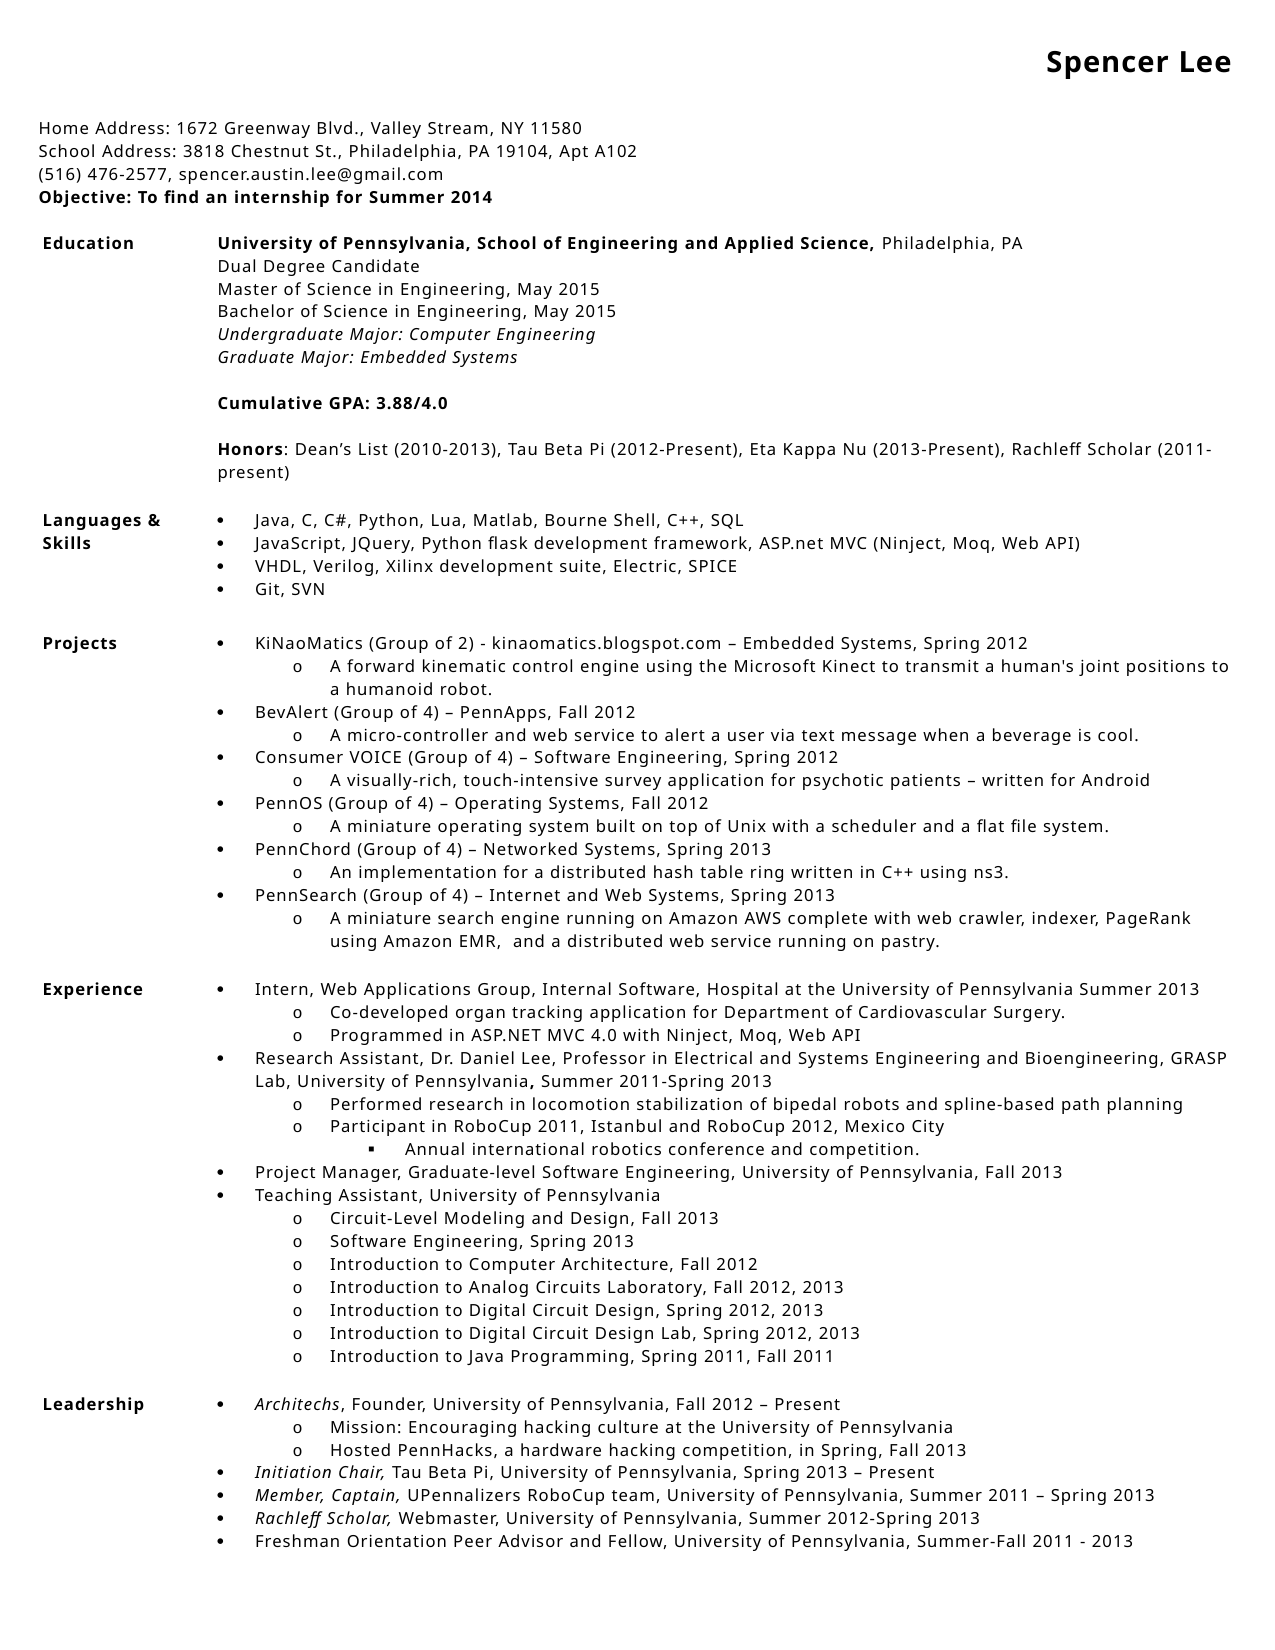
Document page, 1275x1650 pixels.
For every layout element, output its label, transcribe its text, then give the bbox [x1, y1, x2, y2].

table_cell [32, 606, 206, 631]
text Home Address: 1672 Greenway Blvd., Valley Stream, NY 11580 [38, 116, 1250, 139]
table_cell Leadership [32, 1392, 206, 1552]
text Objective: To find an internship for Summer 2014 [38, 185, 1232, 208]
table_cell [206, 952, 1241, 977]
table_cell [32, 952, 206, 977]
table_cell Languages & Skills [32, 508, 206, 606]
table_cell [32, 1367, 206, 1392]
table_cell Java, C, C#, Python, Lua, Matlab, Bourne Shell, C++, SQL JavaScript, JQuery, Python flask development framework, ASP.net MVC (Ninject, Moq, Web API) VHDL, Verilog, Xilinx development suite, Electric, SPICE Git, SVN [206, 508, 1241, 606]
table_cell Projects [32, 631, 206, 952]
table_cell Intern, Web Applications Group, Internal Software, Hospital at the University of Pennsylvania Summer 2013 Co-developed organ tracking application for Department of Cardiovascular Surgery. Programmed in ASP.NET MVC 4.0 with Ninject, Moq, Web API Research Assistant, Dr. Daniel Lee, Professor in Electrical and Systems Engineering and Bioengineering, GRASP Lab, University of Pennsylvania, Summer 2011-Spring 2013 Performed research in locomotion stabilization of bipedal robots and spline-based path planning Participant in RoboCup 2011, Istanbul and RoboCup 2012, Mexico City Annual international robotics conference and competition. Project Manager, Graduate-level Software Engineering, University of Pennsylvania, Fall 2013 Teaching Assistant, University of Pennsylvania Circuit-Level Modeling and Design, Fall 2013 Software Engineering, Spring 2013 Introduction to Computer Architecture, Fall 2012 Introduction to Analog Circuits Laboratory, Fall 2012, 2013 Introduction to Digital Circuit Design, Spring 2012, 2013 Introduction to Digital Circuit Design Lab, Spring 2012, 2013 Introduction to Java Programming, Spring 2011, Fall 2011 [206, 977, 1241, 1367]
table_cell [206, 606, 1241, 631]
table_cell [32, 483, 206, 508]
table_cell KiNaoMatics (Group of 2) - kinaomatics.blogspot.com – Embedded Systems, Spring 2012 A forward kinematic control engine using the Microsoft Kinect to transmit a human's joint positions to a humanoid robot. BevAlert (Group of 4) – PennApps, Fall 2012 A micro-controller and web service to alert a user via text message when a beverage is cool. Consumer VOICE (Group of 4) – Software Engineering, Spring 2012 A visually-rich, touch-intensive survey application for psychotic patients – written for Android PennOS (Group of 4) – Operating Systems, Fall 2012 A miniature operating system built on top of Unix with a scheduler and a flat file system. PennChord (Group of 4) – Networked Systems, Spring 2013 An implementation for a distributed hash table ring written in C++ using ns3. PennSearch (Group of 4) – Internet and Web Systems, Spring 2013 A miniature search engine running on Amazon AWS complete with web crawler, indexer, PageRank using Amazon EMR, and a distributed web service running on pastry. [206, 631, 1241, 952]
table_header Education [32, 231, 206, 483]
text (516) 476-2577, spencer.austin.lee@gmail.com [38, 162, 1232, 185]
text School Address: 3818 Chestnut St., Philadelphia, PA 19104, Apt A102 [38, 139, 1232, 162]
table_cell [206, 483, 1241, 508]
table_header University of Pennsylvania, School of Engineering and Applied Science, Philadelphia, PA Dual Degree Candidate Master of Science in Engineering, May 2015 Bachelor of Science in Engineering, May 2015 Undergraduate Major: Computer Engineering Graduate Major: Embedded Systems Cumulative GPA: 3.88/4.0 Honors: Dean’s List (2010-2013), Tau Beta Pi (2012-Present), Eta Kappa Nu (2013-Present), Rachleff Scholar (2011-present) [206, 231, 1241, 483]
table_cell Architechs, Founder, University of Pennsylvania, Fall 2012 – Present Mission: Encouraging hacking culture at the University of Pennsylvania Hosted PennHacks, a hardware hacking competition, in Spring, Fall 2013 Initiation Chair, Tau Beta Pi, University of Pennsylvania, Spring 2013 – Present Member, Captain, UPennalizers RoboCup team, University of Pennsylvania, Summer 2011 – Spring 2013 Rachleff Scholar, Webmaster, University of Pennsylvania, Summer 2012-Spring 2013 Freshman Orientation Peer Advisor and Fellow, University of Pennsylvania, Summer-Fall 2011 - 2013 [206, 1392, 1241, 1552]
table_cell Experience [32, 977, 206, 1367]
table_cell [206, 1367, 1241, 1392]
